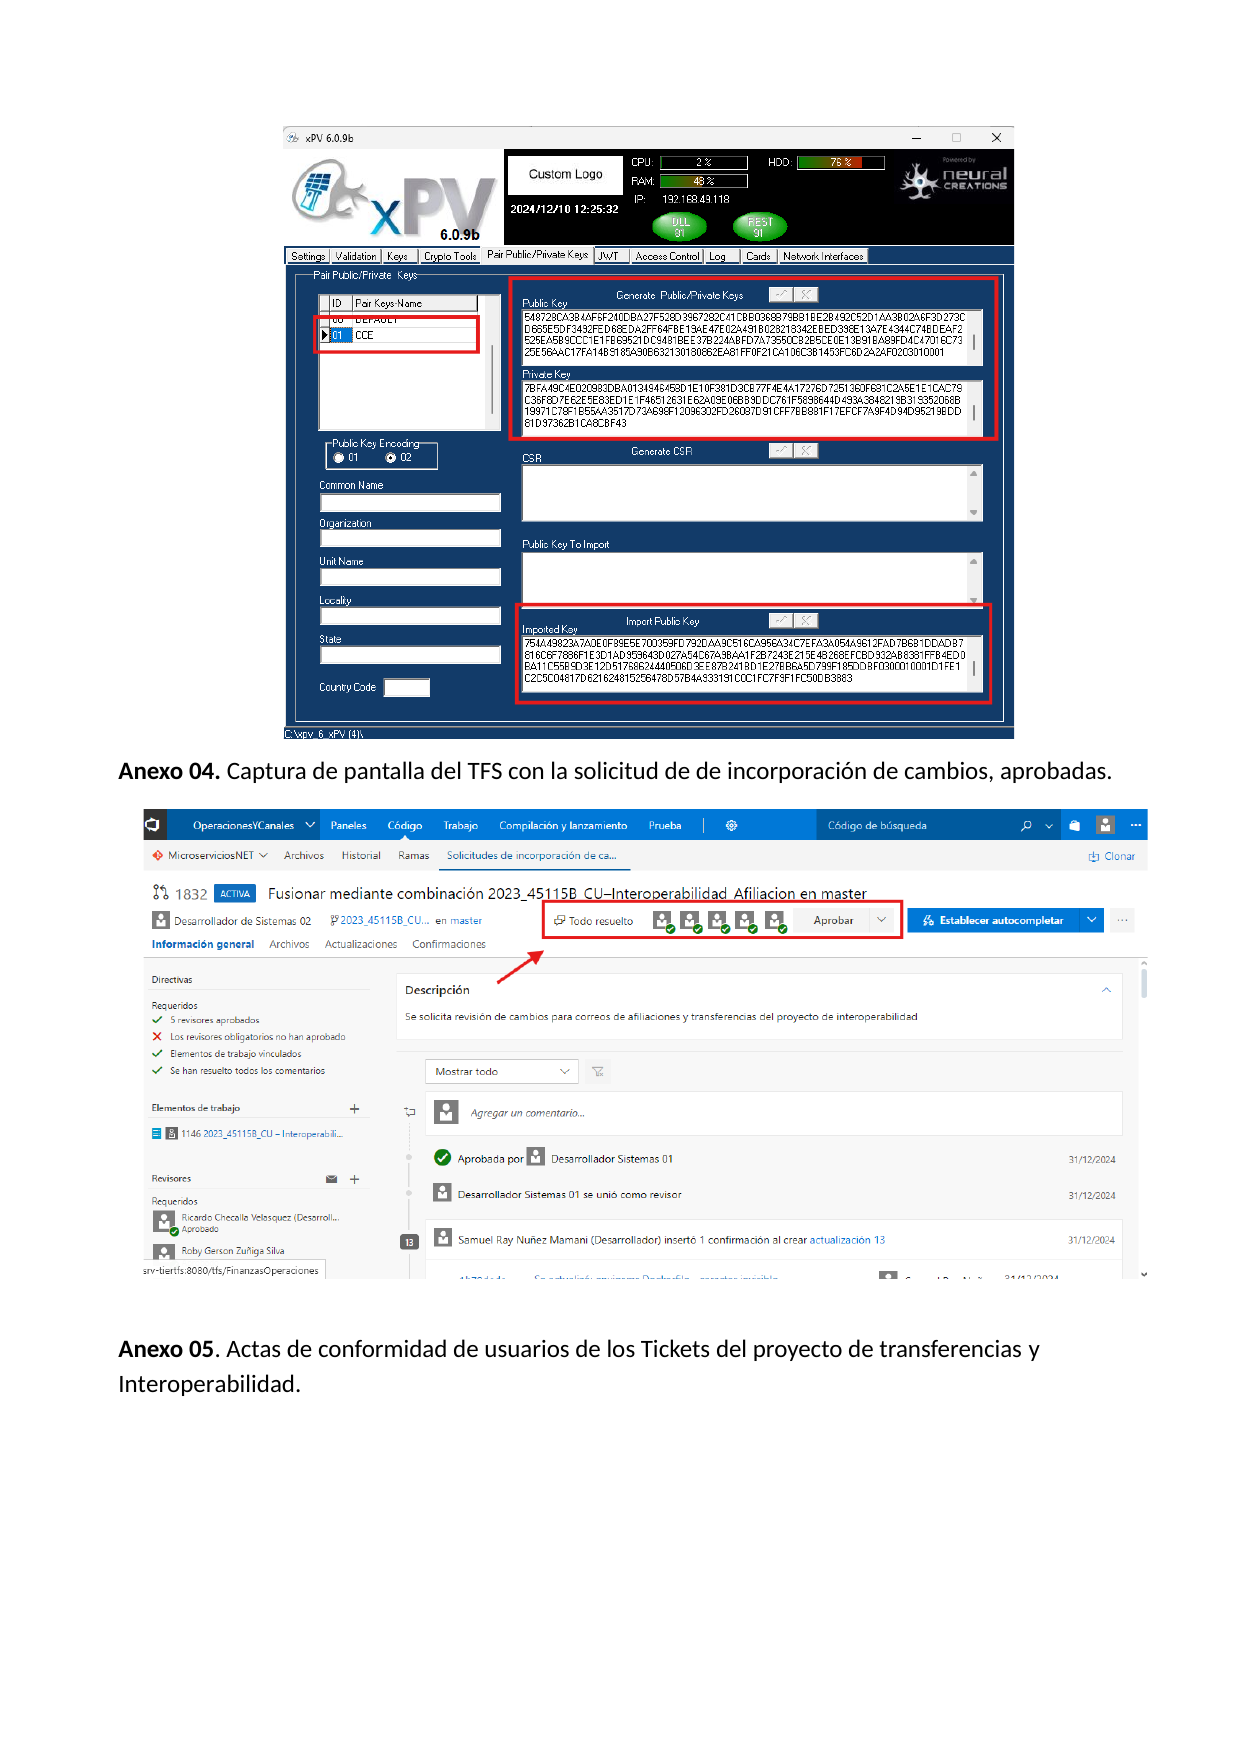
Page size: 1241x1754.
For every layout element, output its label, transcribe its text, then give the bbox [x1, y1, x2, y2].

text Anexo 04. Captura de pantalla del TFS con la solicitud de de incorporación de cambios, aprobadas. [118, 755, 1122, 786]
picture [143, 809, 1148, 1279]
text Anexo 05. Actas de conformidad de usuarios de los Tickets del proyecto de transferencias y Interoperabilidad. [118, 1333, 1122, 1399]
picture [283, 126, 1015, 739]
